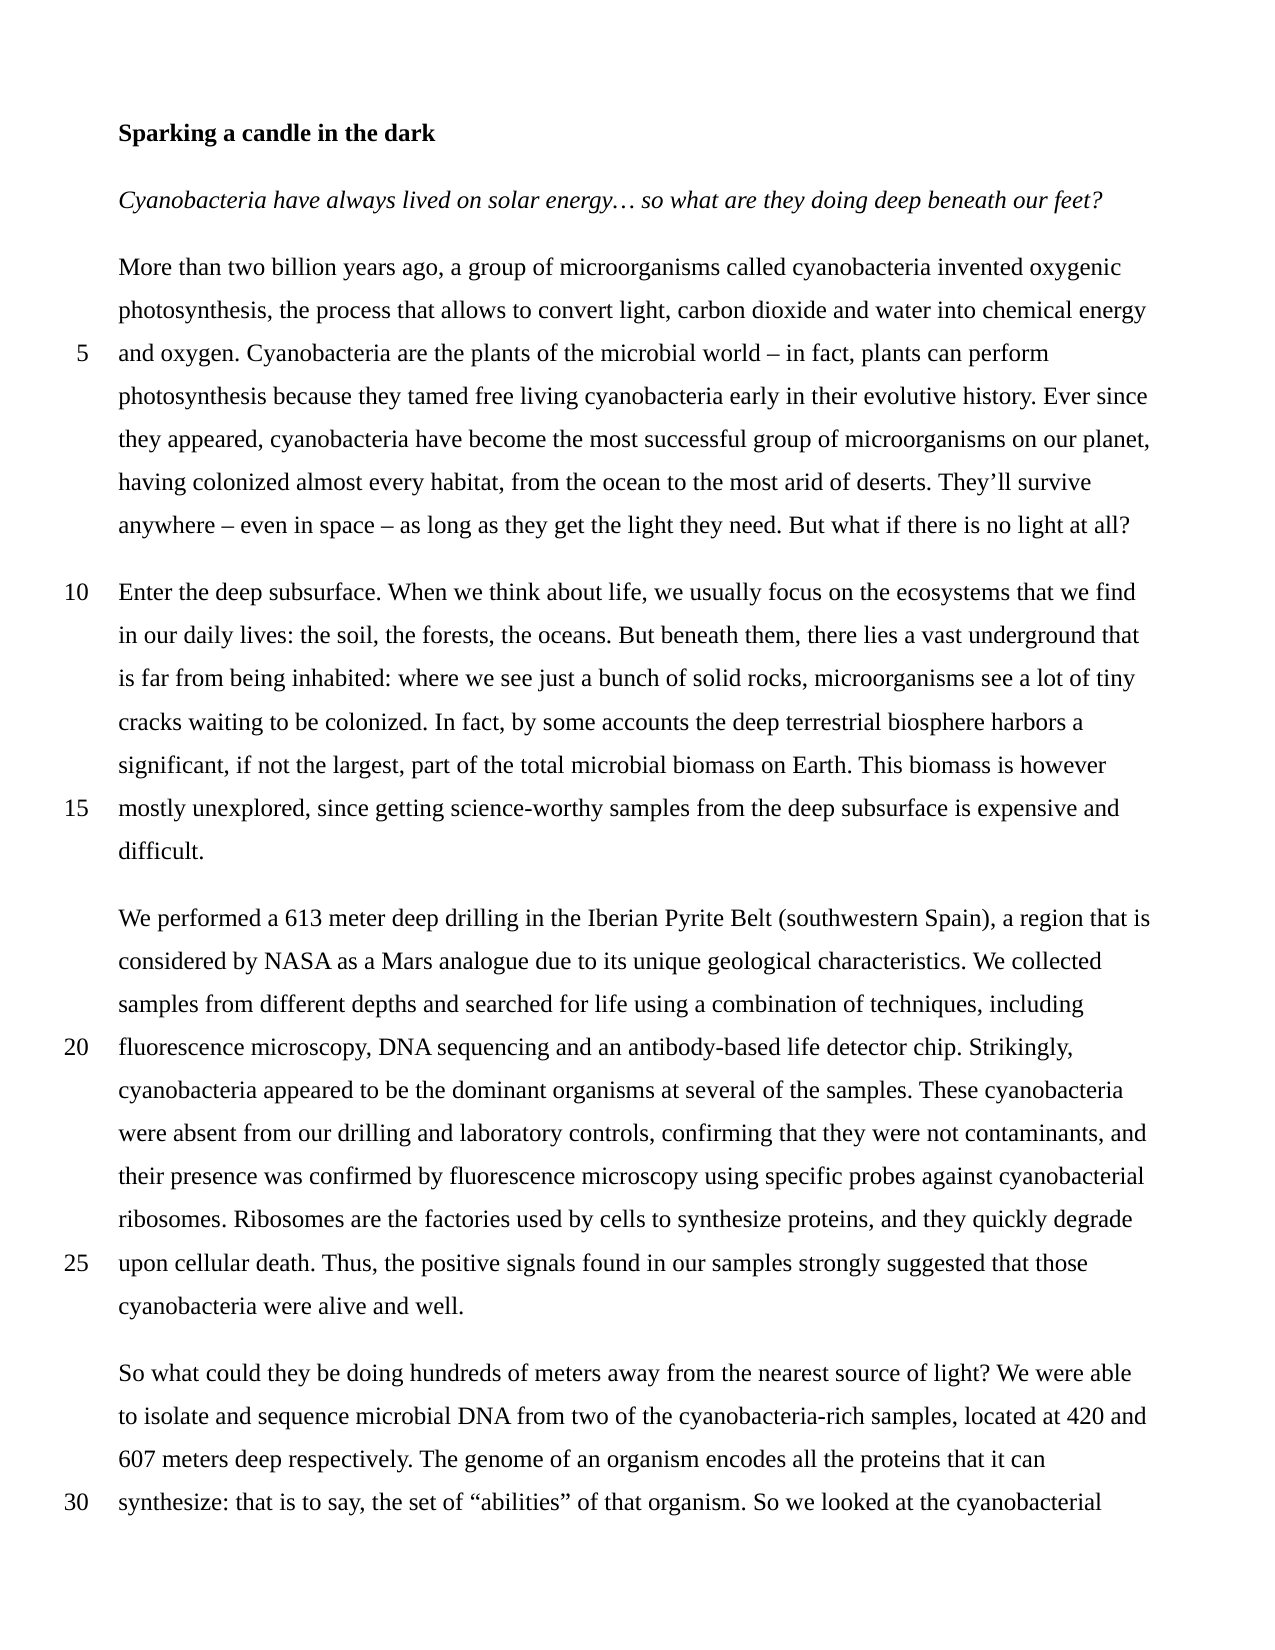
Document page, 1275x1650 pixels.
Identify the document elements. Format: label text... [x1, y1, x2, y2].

text Cyanobacteria have always lived on solar energy… so what are they doing deep beneath our feet? [118, 185, 1157, 214]
text More than two billion years ago, a group of microorganisms called cyanobacteria invented oxygenic photosynthesis, the process that allows to convert light, carbon dioxide and water into chemical energy and oxygen. Cyanobacteria are the plants of the microbial world – in fact, plants can perform photosynthesis because they tamed free living cyanobacteria early in their evolutive history. Ever since they appeared, cyanobacteria have become the most successful group of microorganisms on our planet, having colonized almost every habitat, from the ocean to the most arid of deserts. They’ll survive anywhere – even in space – as long as they get the light they need. But what if there is no light at all? [118, 252, 1157, 539]
text So what could they be doing hundreds of meters away from the nearest source of light? We were able to isolate and sequence microbial DNA from two of the cyanobacteria-rich samples, located at 420 and 607 meters deep respectively. The genome of an organism encodes all the proteins that it can synthesize: that is to say, the set of “abilities” of that organism. So we looked at the cyanobacterial [118, 1358, 1157, 1516]
text Sparking a candle in the dark [118, 118, 1157, 147]
text Enter the deep subsurface. When we think about life, we usually focus on the ecosystems that we find in our daily lives: the soil, the forests, the oceans. But beneath them, there lies a vast underground that is far from being inhabited: where we see just a bunch of solid rocks, microorganisms see a lot of tiny cracks waiting to be colonized. In fact, by some accounts the deep terrestrial biosphere harbors a significant, if not the largest, part of the total microbial biomass on Earth. This biomass is however mostly unexplored, since getting science-worthy samples from the deep subsurface is expensive and difficult. [118, 577, 1157, 865]
text We performed a 613 meter deep drilling in the Iberian Pyrite Belt (southwestern Spain), a region that is considered by NASA as a Mars analogue due to its unique geological characteristics. We collected samples from different depths and searched for life using a combination of techniques, including fluorescence microscopy, DNA sequencing and an antibody-based life detector chip. Strikingly, cyanobacteria appeared to be the dominant organisms at several of the samples. These cyanobacteria were absent from our drilling and laboratory controls, confirming that they were not contaminants, and their presence was confirmed by fluorescence microscopy using specific probes against cyanobacterial ribosomes. Ribosomes are the factories used by cells to synthesize proteins, and they quickly degrade upon cellular death. Thus, the positive signals found in our samples strongly suggested that those cyanobacteria were alive and well. [118, 903, 1157, 1319]
